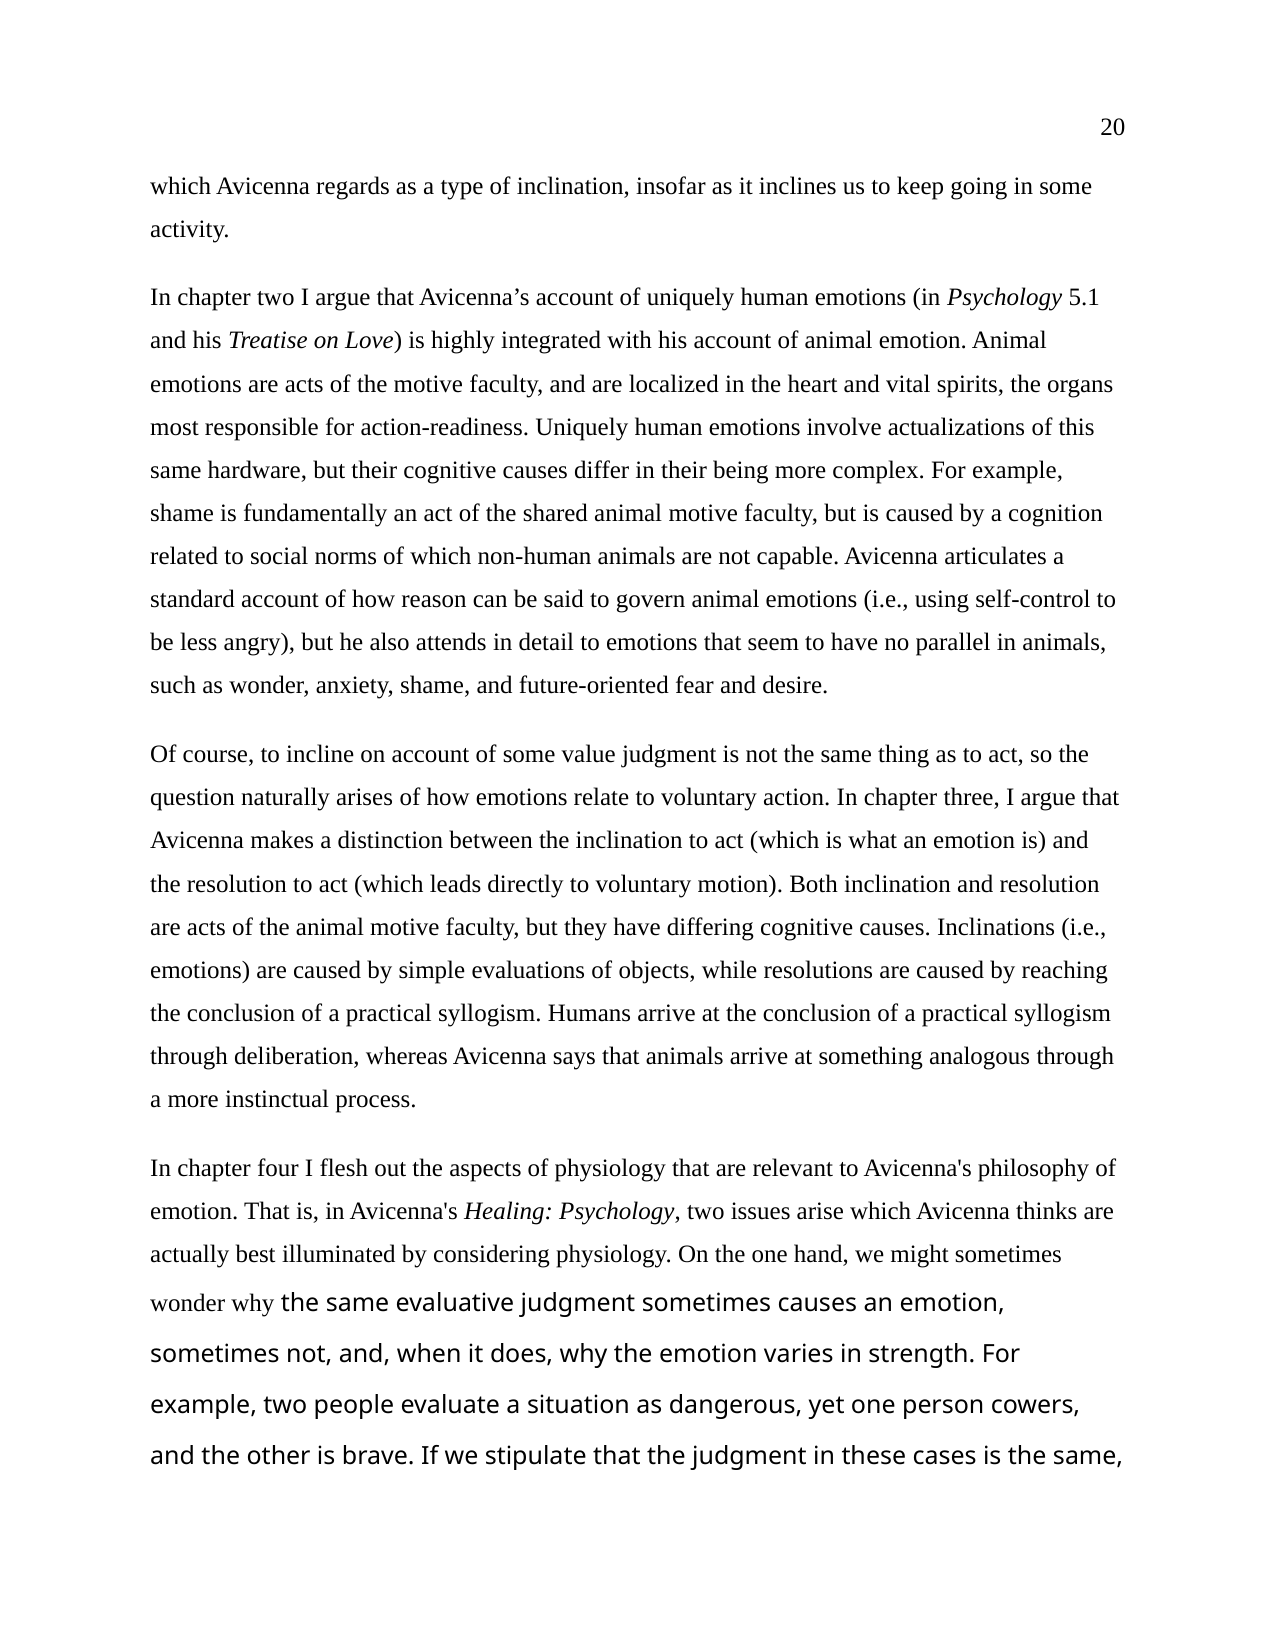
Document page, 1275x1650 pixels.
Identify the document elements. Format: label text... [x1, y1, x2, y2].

text In chapter four I flesh out the aspects of physiology that are relevant to Avicenna's philosophy of emotion. That is, in Avicenna's Healing: Psychology, two issues arise which Avicenna thinks are actually best illuminated by considering physiology. On the one hand, we might sometimes wonder why the same evaluative judgment sometimes causes an emotion, sometimes not, and, when it does, why the emotion varies in strength. For example, two people evaluate a situation as dangerous, yet one person cowers, and the other is brave. If we stipulate that the judgment in these cases is the same, [150, 1153, 1125, 1472]
text In chapter two I argue that Avicenna’s account of uniquely human emotions (in Psychology 5.1 and his Treatise on Love) is highly integrated with his account of animal emotion. Animal emotions are acts of the motive faculty, and are localized in the heart and vital spirits, the organs most responsible for action-readiness. Uniquely human emotions involve actualizations of this same hardware, but their cognitive causes differ in their being more complex. For example, shame is fundamentally an act of the shared animal motive faculty, but is caused by a cognition related to social norms of which non-human animals are not capable. Avicenna articulates a standard account of how reason can be said to govern animal emotions (i.e., using self-control to be less angry), but he also attends in detail to emotions that seem to have no parallel in animals, such as wonder, anxiety, shame, and future-oriented fear and desire. [150, 282, 1125, 699]
text Of course, to incline on account of some value judgment is not the same thing as to act, so the question naturally arises of how emotions relate to voluntary action. In chapter three, I argue that Avicenna makes a distinction between the inclination to act (which is what an emotion is) and the resolution to act (which leads directly to voluntary motion). Both inclination and resolution are acts of the animal motive faculty, but they have differing cognitive causes. Inclinations (i.e., emotions) are caused by simple evaluations of objects, while resolutions are caused by reaching the conclusion of a practical syllogism. Humans arrive at the conclusion of a practical syllogism through deliberation, whereas Avicenna says that animals arrive at something analogous through a more instinctual process. [150, 739, 1125, 1113]
text which Avicenna regards as a type of inclination, insofar as it inclines us to keep going in some activity. [150, 171, 1125, 243]
